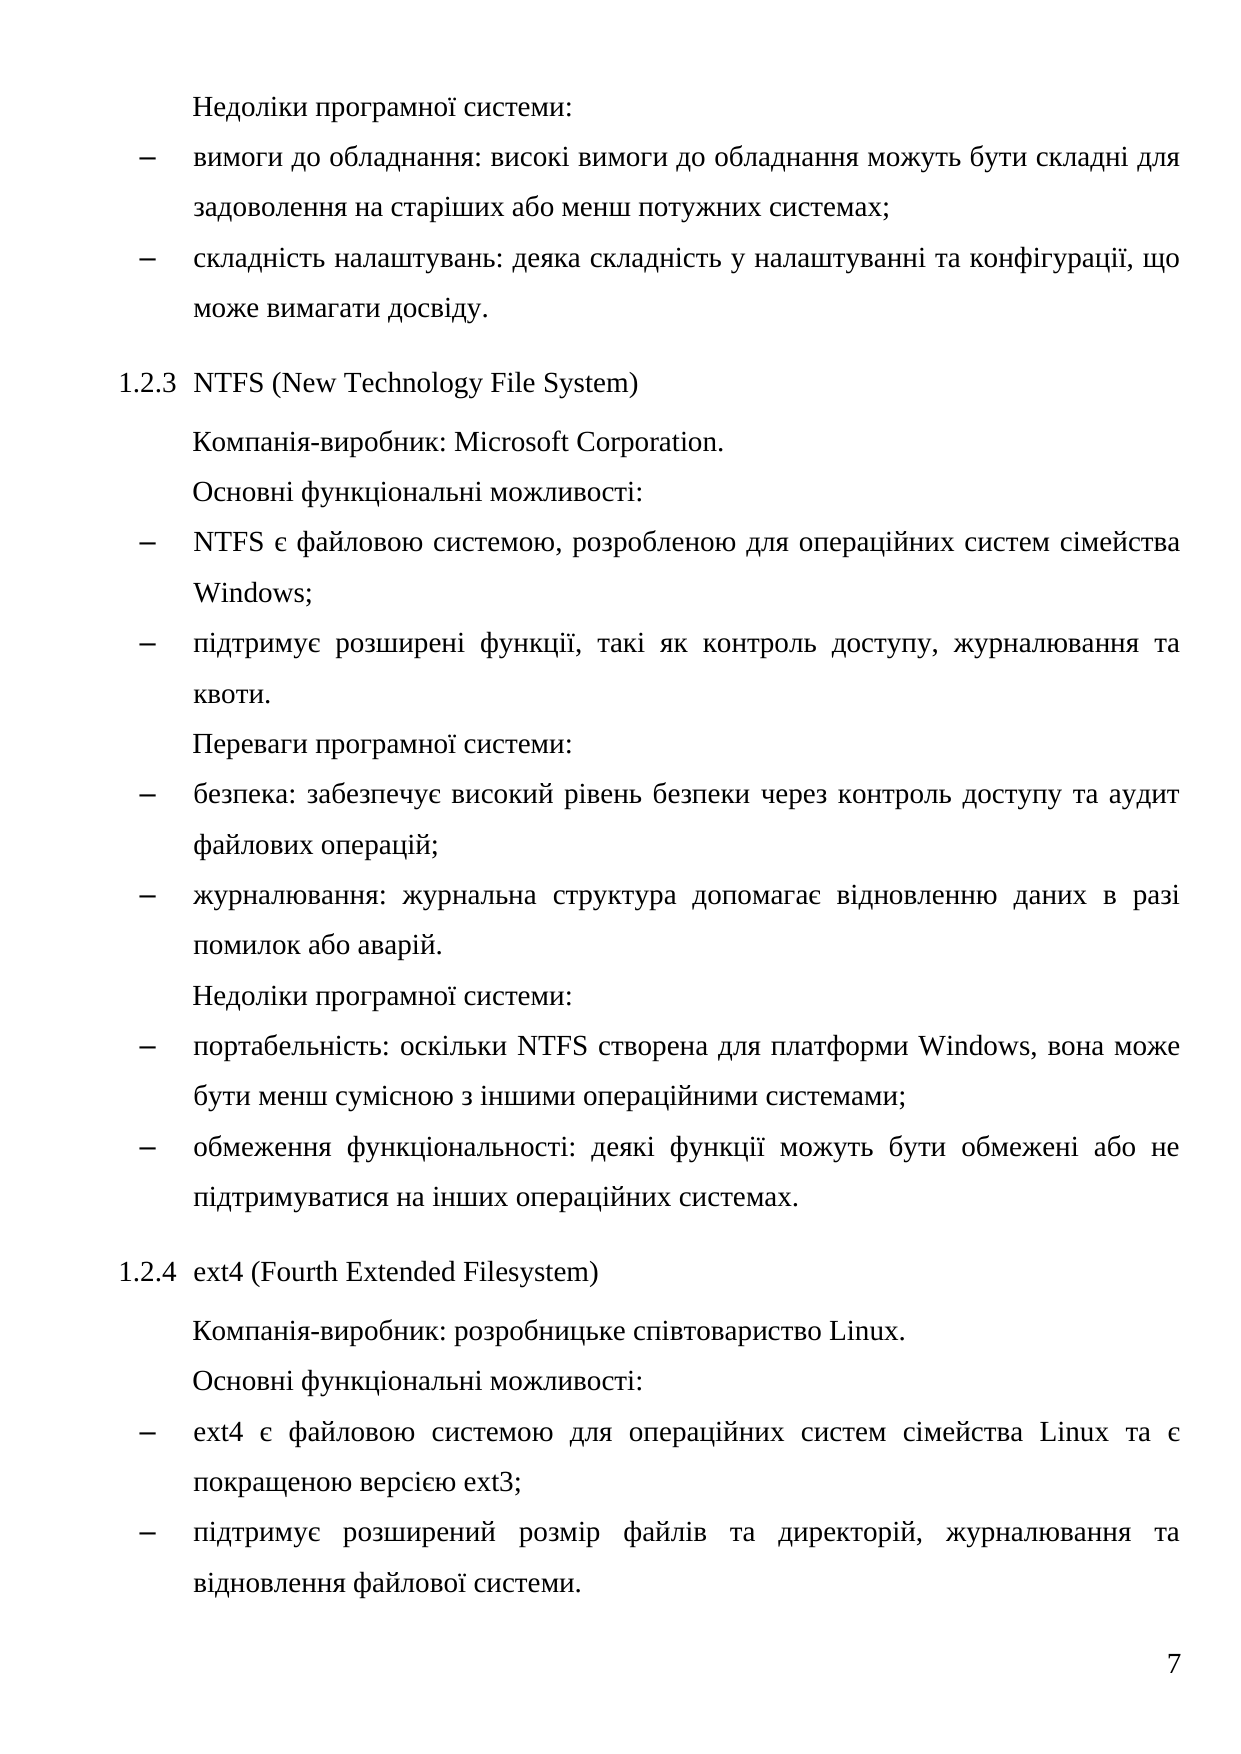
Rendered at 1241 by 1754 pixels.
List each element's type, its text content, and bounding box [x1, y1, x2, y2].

text Компанія-виробник: Microsoft Corporation. [118, 424, 1181, 457]
text Недоліки програмної системи: [118, 978, 1181, 1011]
text Компанія-виробник: розробницьке співтовариство Linux. [118, 1313, 1181, 1347]
text Основні функціональні можливості: [118, 474, 1181, 508]
list підтримує розширені функції, такі як контроль доступу, журналювання та квоти. [156, 625, 1181, 709]
list ext4 є файловою системою для операційних систем сімейства Linux та є покращеною версією ext3; [156, 1414, 1181, 1498]
text Основні функціональні можливості: [118, 1363, 1181, 1397]
list безпека: забезпечує високий рівень безпеки через контроль доступу та аудит файлових операцій; [156, 776, 1181, 860]
list журналювання: журнальна структура допомагає відновленню даних в разі помилок або аварій. [156, 877, 1181, 961]
list NTFS є файловою системою, розробленою для операційних систем сімейства Windows; [156, 524, 1181, 608]
subtitle ext4 (Fourth Extended Filesystem) [118, 1254, 1181, 1288]
text Недоліки програмної системи: [118, 89, 1181, 122]
list вимоги до обладнання: високі вимоги до обладнання можуть бути складні для задоволення на старіших або менш потужних системах; [156, 139, 1181, 223]
list портабельність: оскільки NTFS створена для платформи Windows, вона може бути менш сумісною з іншими операційними системами; [156, 1028, 1181, 1112]
text Переваги програмної системи: [118, 726, 1181, 759]
list підтримує розширений розмір файлів та директорій, журналювання та відновлення файлової системи. [156, 1514, 1181, 1598]
list обмеження функціональності: деякі функції можуть бути обмежені або не підтримуватися на інших операційних системах. [156, 1129, 1181, 1213]
list складність налаштувань: деяка складність у налаштуванні та конфігурації, що може вимагати досвіду. [156, 240, 1181, 324]
subtitle NTFS (New Technology File System) [118, 365, 1181, 399]
